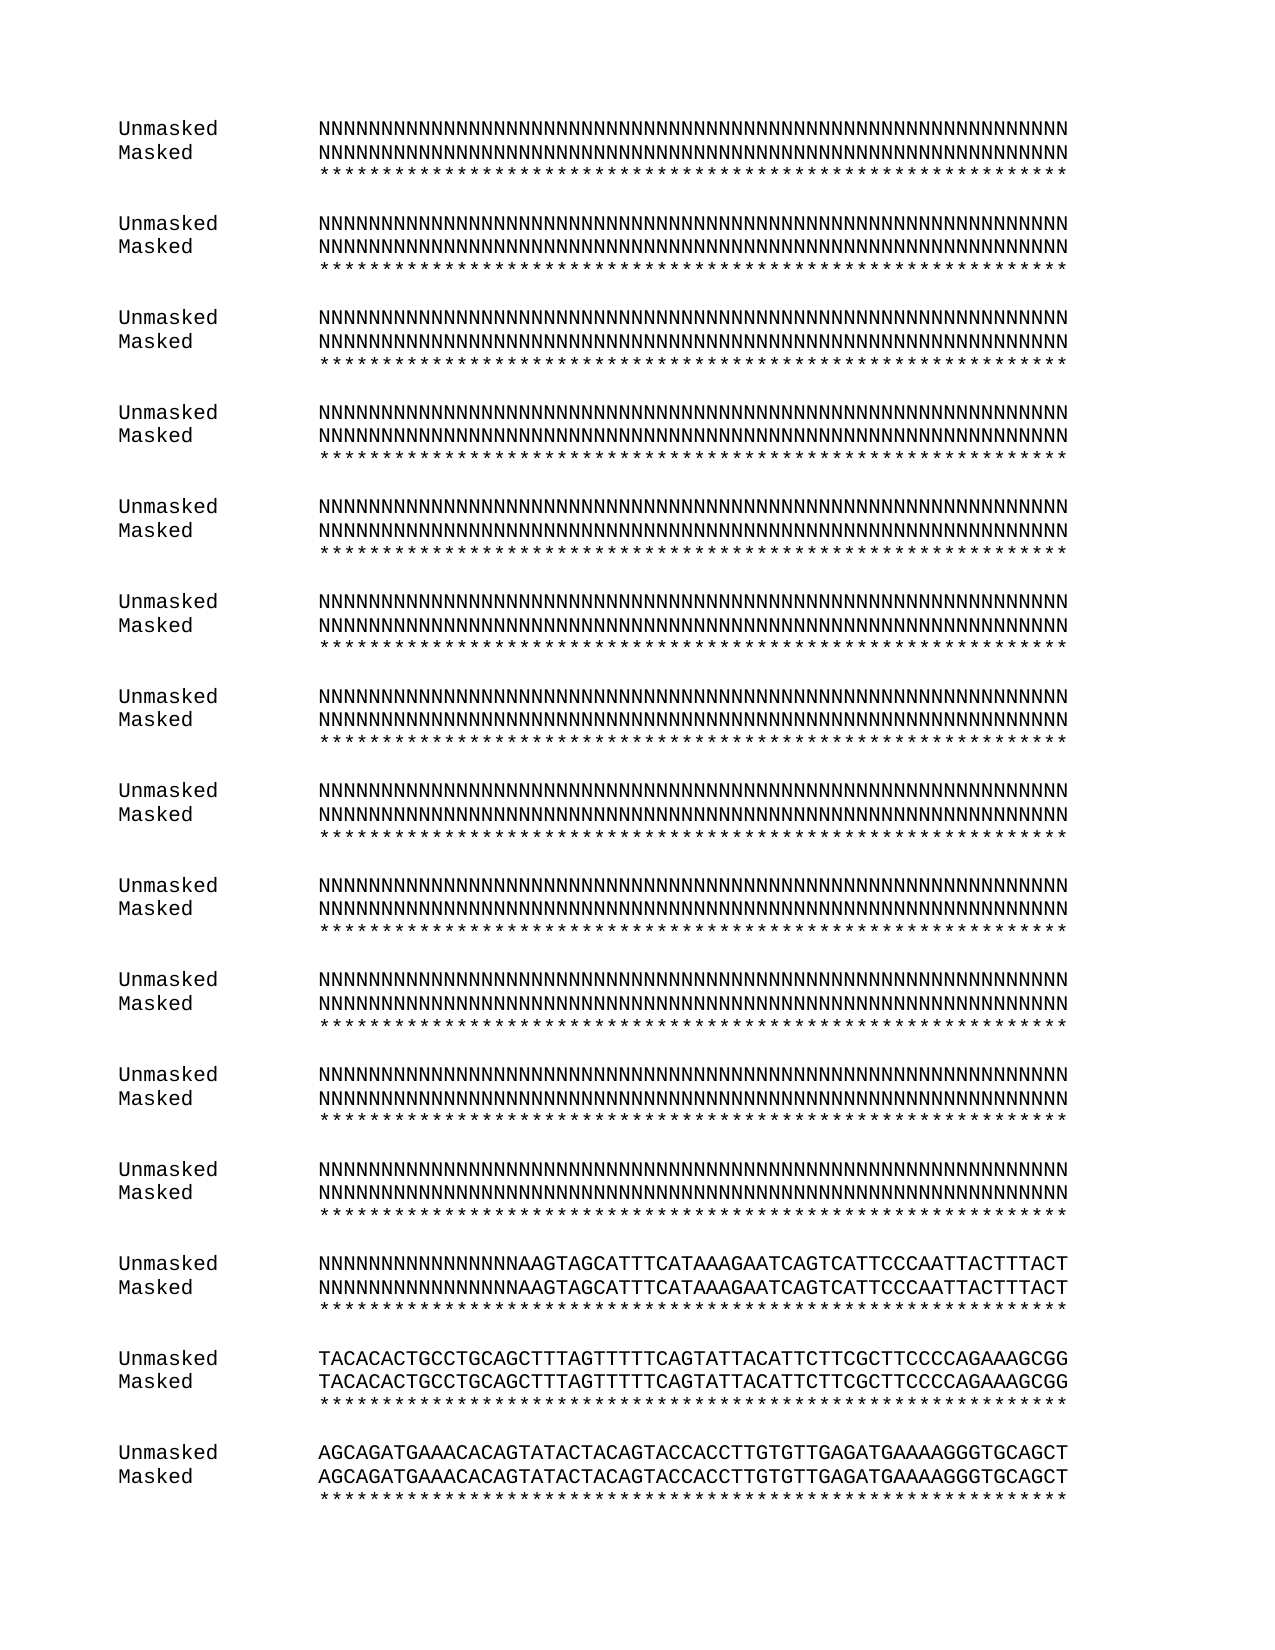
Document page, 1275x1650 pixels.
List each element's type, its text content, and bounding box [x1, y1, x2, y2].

text ************************************************************ [118, 544, 1157, 567]
text Masked NNNNNNNNNNNNNNNNNNNNNNNNNNNNNNNNNNNNNNNNNNNNNNNNNNNNNNNNNNNN [118, 426, 1157, 449]
text Masked NNNNNNNNNNNNNNNNNNNNNNNNNNNNNNNNNNNNNNNNNNNNNNNNNNNNNNNNNNNN [118, 898, 1157, 922]
text Masked NNNNNNNNNNNNNNNNNNNNNNNNNNNNNNNNNNNNNNNNNNNNNNNNNNNNNNNNNNNN [118, 709, 1157, 733]
text Unmasked NNNNNNNNNNNNNNNNNNNNNNNNNNNNNNNNNNNNNNNNNNNNNNNNNNNNNNNNNNNN [118, 496, 1157, 520]
text Masked NNNNNNNNNNNNNNNNNNNNNNNNNNNNNNNNNNNNNNNNNNNNNNNNNNNNNNNNNNNN [118, 1182, 1157, 1206]
text Masked TACACACTGCCTGCAGCTTTAGTTTTTCAGTATTACATTCTTCGCTTCCCCAGAAAGCGG [118, 1371, 1157, 1395]
text Masked NNNNNNNNNNNNNNNNNNNNNNNNNNNNNNNNNNNNNNNNNNNNNNNNNNNNNNNNNNNN [118, 236, 1157, 260]
text Unmasked NNNNNNNNNNNNNNNNNNNNNNNNNNNNNNNNNNNNNNNNNNNNNNNNNNNNNNNNNNNN [118, 1064, 1157, 1088]
text Masked NNNNNNNNNNNNNNNNAAGTAGCATTTCATAAAGAATCAGTCATTCCCAATTACTTTACT [118, 1277, 1157, 1300]
text ************************************************************ [118, 449, 1157, 473]
text Unmasked NNNNNNNNNNNNNNNNNNNNNNNNNNNNNNNNNNNNNNNNNNNNNNNNNNNNNNNNNNNN [118, 591, 1157, 615]
text Masked NNNNNNNNNNNNNNNNNNNNNNNNNNNNNNNNNNNNNNNNNNNNNNNNNNNNNNNNNNNN [118, 142, 1157, 165]
text Unmasked NNNNNNNNNNNNNNNNNNNNNNNNNNNNNNNNNNNNNNNNNNNNNNNNNNNNNNNNNNNN [118, 1158, 1157, 1182]
text Unmasked NNNNNNNNNNNNNNNNAAGTAGCATTTCATAAAGAATCAGTCATTCCCAATTACTTTACT [118, 1253, 1157, 1277]
text Unmasked NNNNNNNNNNNNNNNNNNNNNNNNNNNNNNNNNNNNNNNNNNNNNNNNNNNNNNNNNNNN [118, 118, 1157, 142]
text ************************************************************ [118, 1489, 1157, 1513]
text Unmasked NNNNNNNNNNNNNNNNNNNNNNNNNNNNNNNNNNNNNNNNNNNNNNNNNNNNNNNNNNNN [118, 402, 1157, 426]
text ************************************************************ [118, 1017, 1157, 1040]
text ************************************************************ [118, 354, 1157, 378]
text ************************************************************ [118, 1395, 1157, 1419]
text Masked NNNNNNNNNNNNNNNNNNNNNNNNNNNNNNNNNNNNNNNNNNNNNNNNNNNNNNNNNNNN [118, 615, 1157, 638]
text Unmasked TACACACTGCCTGCAGCTTTAGTTTTTCAGTATTACATTCTTCGCTTCCCCAGAAAGCGG [118, 1348, 1157, 1371]
text Unmasked NNNNNNNNNNNNNNNNNNNNNNNNNNNNNNNNNNNNNNNNNNNNNNNNNNNNNNNNNNNN [118, 969, 1157, 993]
text Unmasked NNNNNNNNNNNNNNNNNNNNNNNNNNNNNNNNNNNNNNNNNNNNNNNNNNNNNNNNNNNN [118, 213, 1157, 236]
text Masked NNNNNNNNNNNNNNNNNNNNNNNNNNNNNNNNNNNNNNNNNNNNNNNNNNNNNNNNNNNN [118, 804, 1157, 827]
text ************************************************************ [118, 260, 1157, 284]
text ************************************************************ [118, 922, 1157, 946]
text ************************************************************ [118, 733, 1157, 757]
text Masked NNNNNNNNNNNNNNNNNNNNNNNNNNNNNNNNNNNNNNNNNNNNNNNNNNNNNNNNNNNN [118, 993, 1157, 1017]
text Unmasked NNNNNNNNNNNNNNNNNNNNNNNNNNNNNNNNNNNNNNNNNNNNNNNNNNNNNNNNNNNN [118, 307, 1157, 331]
text Masked AGCAGATGAAACACAGTATACTACAGTACCACCTTGTGTTGAGATGAAAAGGGTGCAGCT [118, 1466, 1157, 1489]
text Masked NNNNNNNNNNNNNNNNNNNNNNNNNNNNNNNNNNNNNNNNNNNNNNNNNNNNNNNNNNNN [118, 520, 1157, 544]
text Masked NNNNNNNNNNNNNNNNNNNNNNNNNNNNNNNNNNNNNNNNNNNNNNNNNNNNNNNNNNNN [118, 331, 1157, 354]
text ************************************************************ [118, 638, 1157, 662]
text Unmasked NNNNNNNNNNNNNNNNNNNNNNNNNNNNNNNNNNNNNNNNNNNNNNNNNNNNNNNNNNNN [118, 875, 1157, 898]
text Unmasked NNNNNNNNNNNNNNNNNNNNNNNNNNNNNNNNNNNNNNNNNNNNNNNNNNNNNNNNNNNN [118, 780, 1157, 804]
text ************************************************************ [118, 1300, 1157, 1324]
text ************************************************************ [118, 1111, 1157, 1135]
text ************************************************************ [118, 827, 1157, 851]
text Unmasked NNNNNNNNNNNNNNNNNNNNNNNNNNNNNNNNNNNNNNNNNNNNNNNNNNNNNNNNNNNN [118, 686, 1157, 709]
text Unmasked AGCAGATGAAACACAGTATACTACAGTACCACCTTGTGTTGAGATGAAAAGGGTGCAGCT [118, 1442, 1157, 1466]
text ************************************************************ [118, 1206, 1157, 1229]
text Masked NNNNNNNNNNNNNNNNNNNNNNNNNNNNNNNNNNNNNNNNNNNNNNNNNNNNNNNNNNNN [118, 1088, 1157, 1111]
text ************************************************************ [118, 165, 1157, 189]
